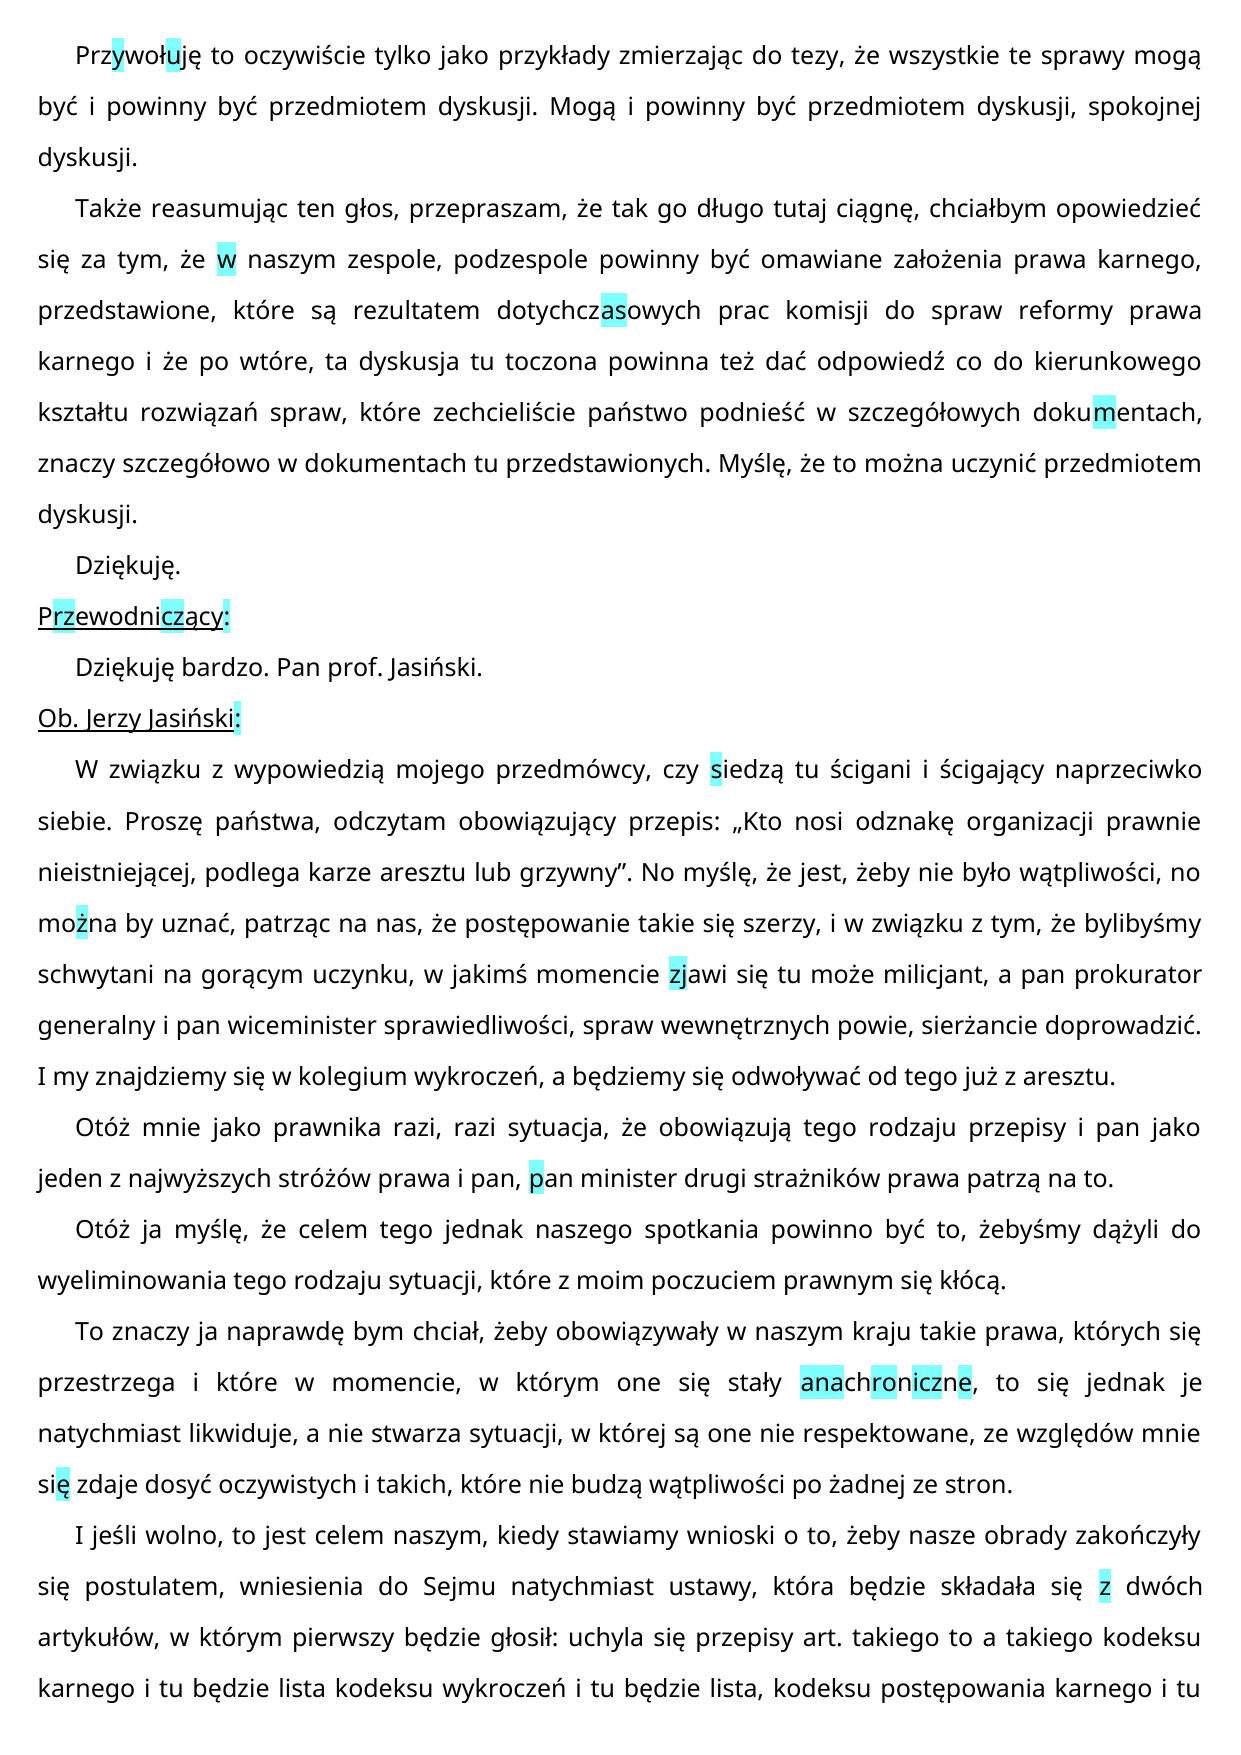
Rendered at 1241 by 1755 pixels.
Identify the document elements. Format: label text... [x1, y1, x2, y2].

text W związku z wypowiedzią mojego przedmówcy, czy siedzą tu ścigani i ścigający naprzeciwko siebie. Proszę państwa, odczytam obowiązujący przepis: „Kto nosi odznakę organizacji prawnie nieistniejącej, podlega karze aresztu lub grzywny”. No myślę, że jest, żeby nie było wątpliwości, no można by uznać, patrząc na nas, że postępowanie takie się szerzy, i w związku z tym, że bylibyśmy schwytani na gorącym uczynku, w jakimś momencie zjawi się tu może milicjant, a pan prokurator generalny i pan wiceminister sprawiedliwości, spraw wewnętrznych powie, sierżancie doprowadzić. I my znajdziemy się w kolegium wykroczeń, a będziemy się odwoływać od tego już z aresztu. [37, 752, 1203, 1092]
text I jeśli wolno, to jest celem naszym, kiedy stawiamy wnioski o to, żeby nasze obrady zakończyły się postulatem, wniesienia do Sejmu natychmiast ustawy, która będzie składała się z dwóch artykułów, w którym pierwszy będzie głosił: uchyla się przepisy art. takiego to a takiego kodeksu karnego i tu będzie lista kodeksu wykroczeń i tu będzie lista, kodeksu postępowania karnego i tu [37, 1518, 1203, 1705]
text Także reasumując ten głos, przepraszam, że tak go długo tutaj ciągnę, chciałbym opowiedzieć się za tym, że w naszym zespole, podzespole powinny być omawiane założenia prawa karnego, przedstawione, które są rezultatem dotychczasowych prac komisji do spraw reformy prawa karnego i że po wtóre, ta dyskusja tu toczona powinna też dać odpowiedź co do kierunkowego kształtu rozwiązań spraw, które zechcieliście państwo podnieść w szczegółowych dokumentach, znaczy szczegółowo w dokumentach tu przedstawionych. Myślę, że to można uczynić przedmiotem dyskusji. [37, 191, 1203, 531]
text Przywołuję to oczywiście tylko jako przykłady zmierzając do tezy, że wszystkie te sprawy mogą być i powinny być przedmiotem dyskusji. Mogą i powinny być przedmiotem dyskusji, spokojnej dyskusji. [37, 37, 1203, 174]
text Otóż ja myślę, że celem tego jednak naszego spotkania powinno być to, żebyśmy dążyli do wyeliminowania tego rodzaju sytuacji, które z moim poczuciem prawnym się kłócą. [37, 1211, 1203, 1297]
text Przewodniczący: [37, 599, 1203, 633]
text To znaczy ja naprawdę bym chciał, żeby obowiązywały w naszym kraju takie prawa, których się przestrzega i które w momencie, w którym one się stały anachroniczne, to się jednak je natychmiast likwiduje, a nie stwarza sytuacji, w której są one nie respektowane, ze względów mnie się zdaje dosyć oczywistych i takich, które nie budzą wątpliwości po żadnej ze stron. [37, 1313, 1203, 1501]
text Otóż mnie jako prawnika razi, razi sytuacja, że obowiązują tego rodzaju przepisy i pan jako jeden z najwyższych stróżów prawa i pan, pan minister drugi strażników prawa patrzą na to. [37, 1109, 1203, 1194]
text Dziękuję bardzo. Pan prof. Jasiński. [37, 650, 1203, 684]
text Dziękuję. [37, 548, 1203, 582]
text Ob. Jerzy Jasiński: [37, 701, 1203, 735]
